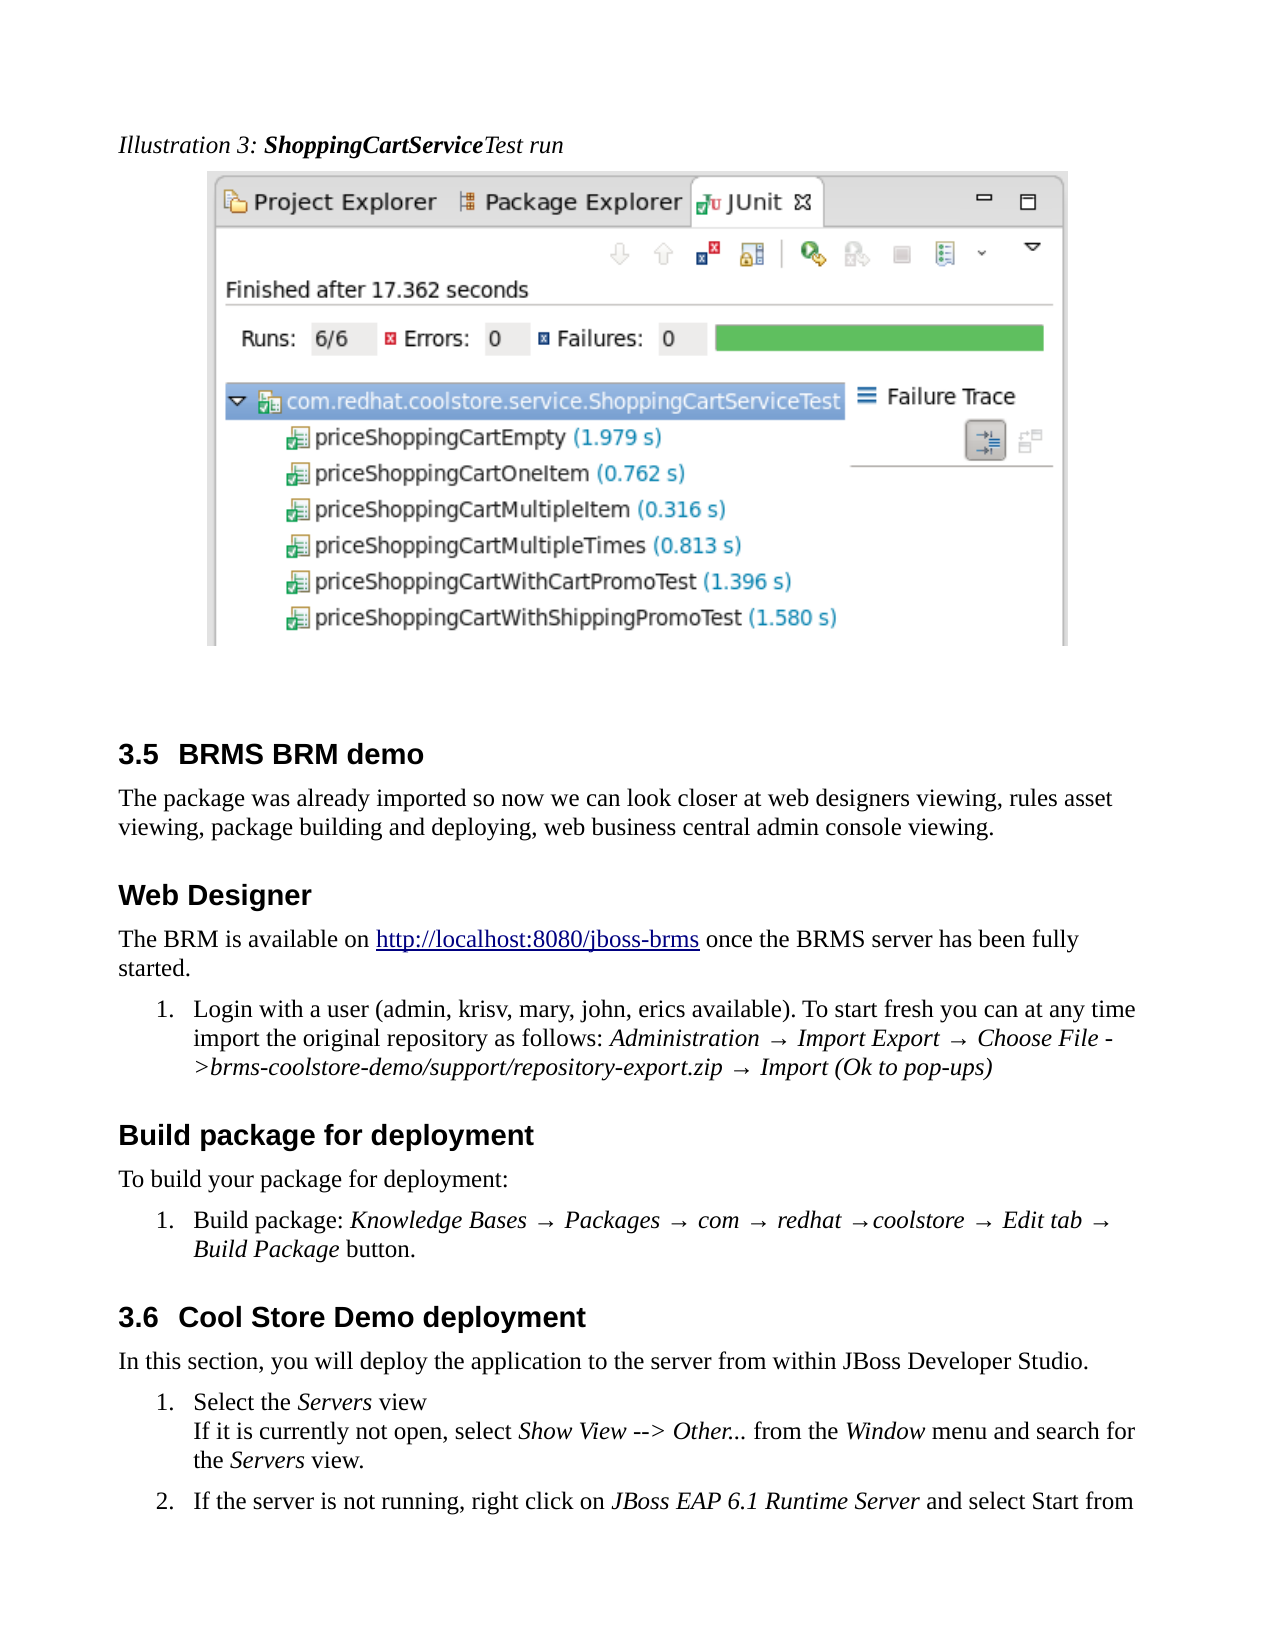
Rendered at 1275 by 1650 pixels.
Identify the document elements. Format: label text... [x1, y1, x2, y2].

text The BRM is available on http://localhost:8080/jboss-brms once the BRMS server has been fully started. [118, 924, 1157, 982]
list If the server is not running, right click on JBoss EAP 6.1 Runtime Server and select Start from [156, 1486, 1157, 1515]
subtitle BRMS BRM demo [118, 737, 1157, 771]
subtitle Cool Store Demo deployment [118, 1300, 1157, 1334]
subtitle Web Designer [118, 878, 1157, 912]
text The package was already imported so now we can look closer at web designers viewing, rules asset viewing, package building and deploying, web business central admin console viewing. [118, 783, 1157, 841]
subtitle Build package for deployment [118, 1118, 1157, 1151]
text To build your package for deployment: [118, 1164, 1157, 1193]
list Select the Servers view If it is currently not open, select Show View --> Other... from the Window menu and search for the Servers view. [156, 1387, 1157, 1474]
text In this section, you will deploy the application to the server from within JBoss Developer Studio. [118, 1346, 1157, 1375]
list Build package: Knowledge Bases → Packages → com → redhat →coolstore → Edit tab → Build Package button. [156, 1205, 1157, 1263]
text Illustration 3: ShoppingCartServiceTest run [118, 131, 1157, 159]
picture [207, 171, 1068, 646]
list Login with a user (admin, krisv, mary, john, erics available). To start fresh you can at any time import the original repository as follows: Administration → Import Export → Choose File ->brms-coolstore-demo/support/repository-export.zip → Import (Ok to pop-ups) [156, 994, 1157, 1080]
